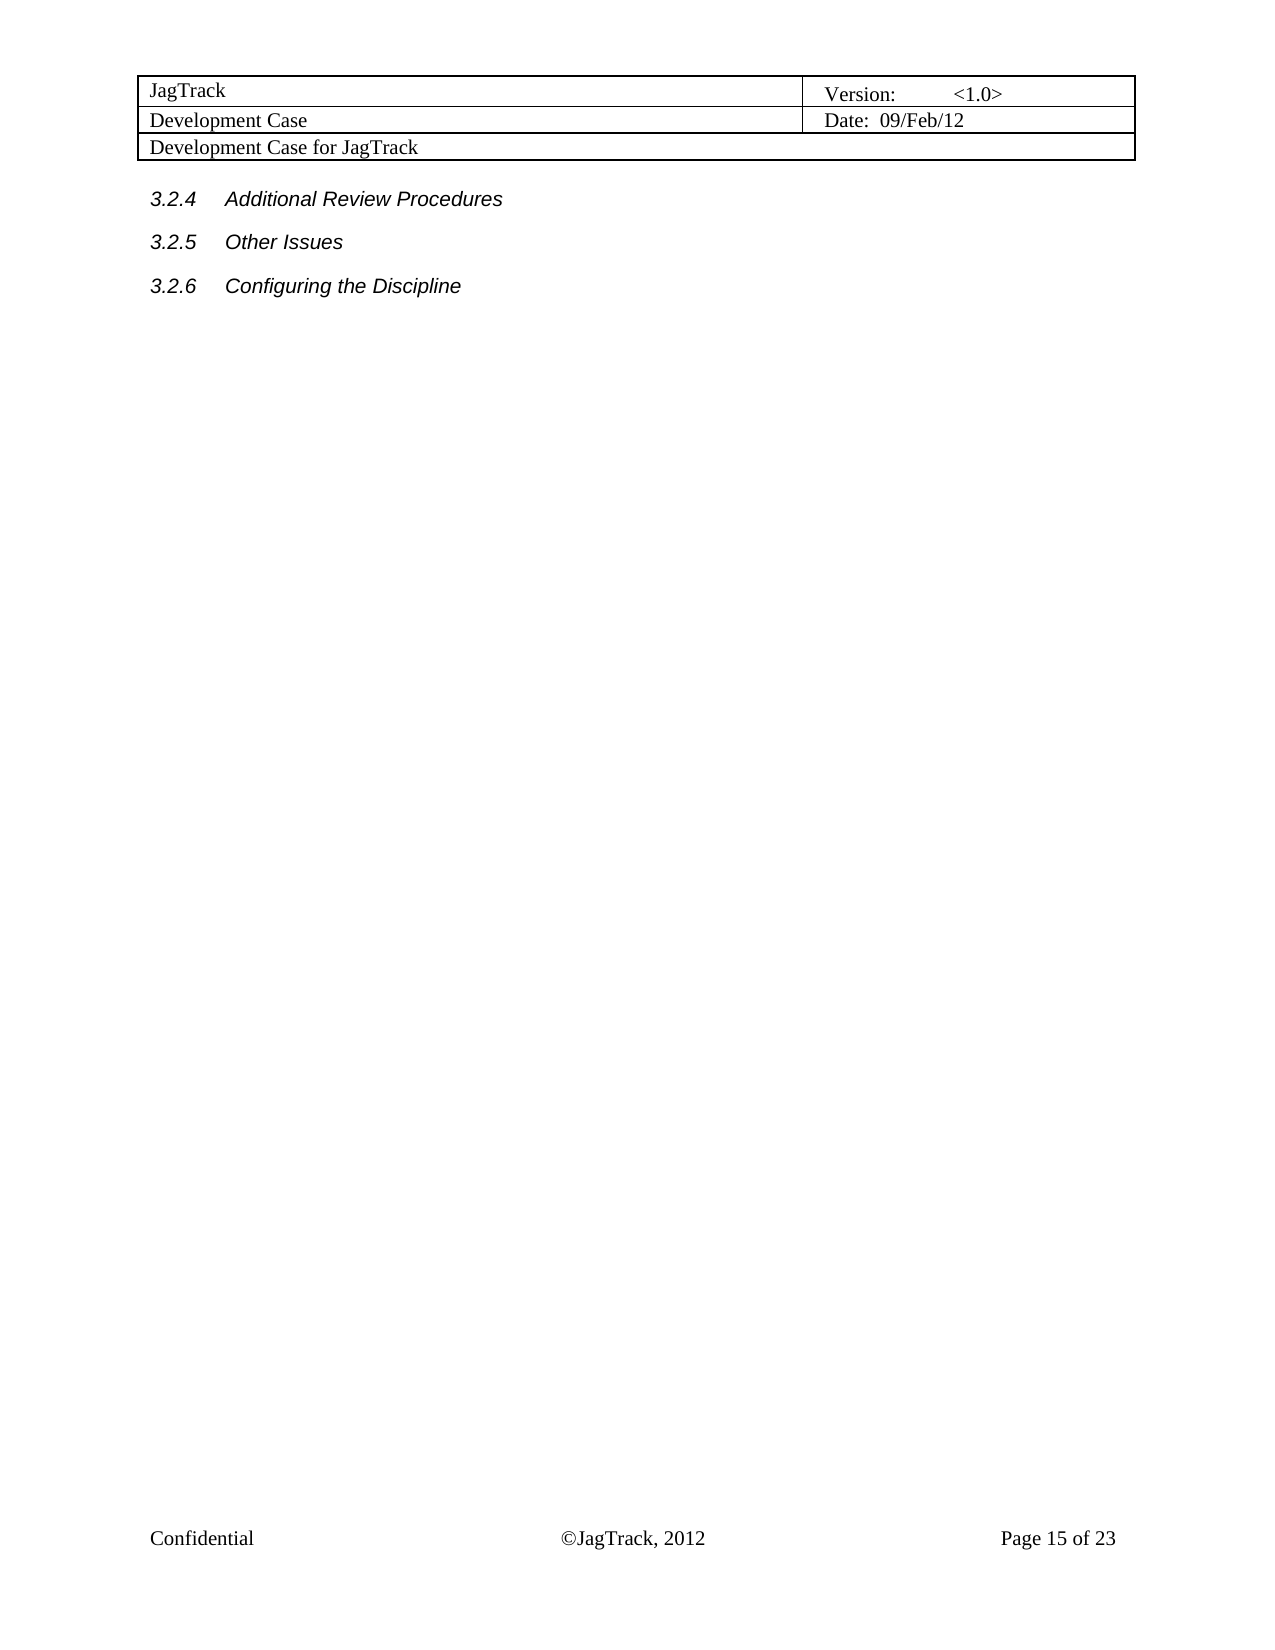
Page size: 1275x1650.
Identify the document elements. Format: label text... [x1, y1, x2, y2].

subtitle Other Issues [150, 229, 1125, 254]
subtitle Additional Review Procedures [150, 185, 1125, 210]
subtitle Configuring the Discipline [150, 273, 1125, 298]
